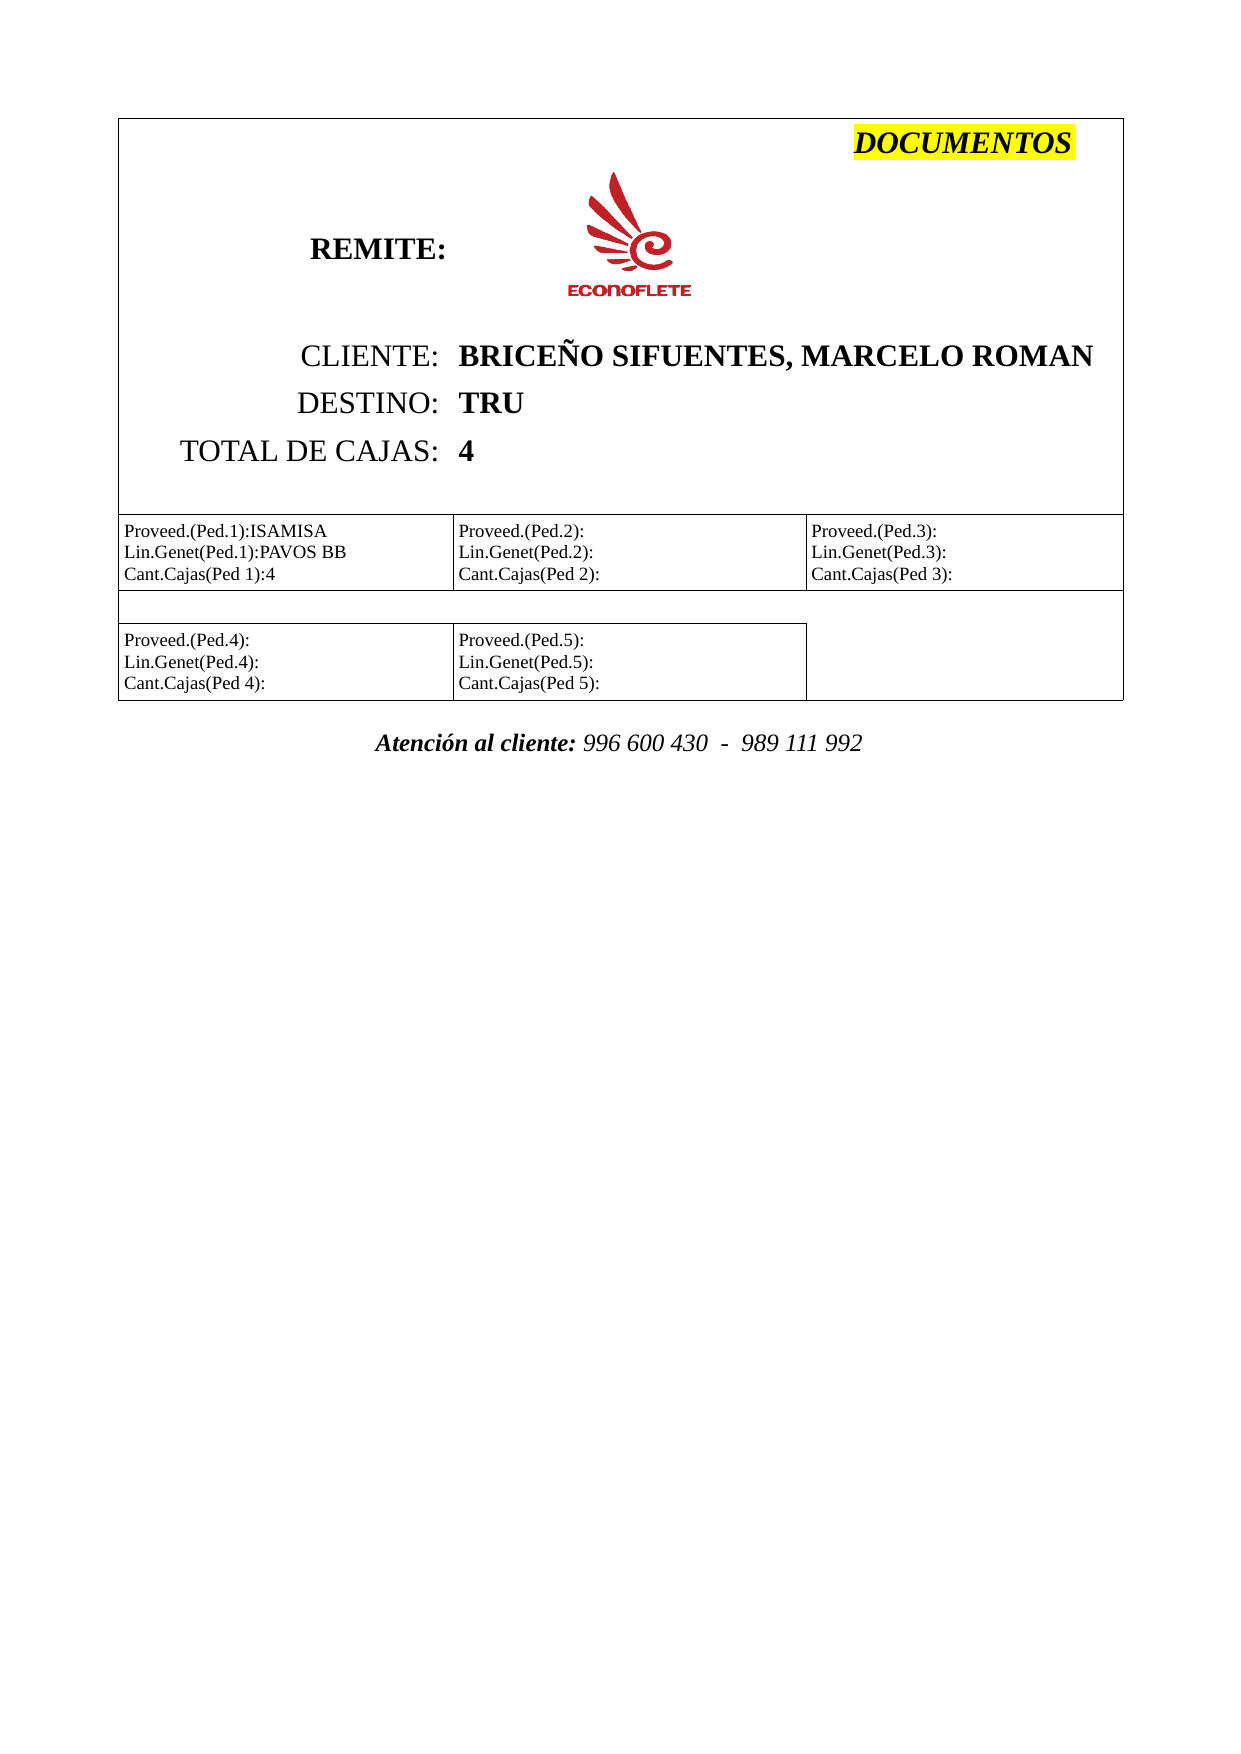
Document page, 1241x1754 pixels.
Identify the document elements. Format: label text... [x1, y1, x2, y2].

picture [552, 171, 707, 297]
table_cell Proveed.(Ped.2): Lin.Genet(Ped.2): Cant.Cajas(Ped 2): [454, 515, 806, 590]
table_cell [119, 591, 453, 623]
table_header DOCUMENTOS [806, 119, 1123, 166]
table_cell [806, 591, 1123, 623]
table_cell REMITE: [119, 166, 453, 332]
table_cell Proveed.(Ped.3): Lin.Genet(Ped.3): Cant.Cajas(Ped 3): [807, 515, 1123, 590]
table_cell Proveed.(Ped.5): Lin.Genet(Ped.5): Cant.Cajas(Ped 5): [454, 624, 806, 699]
table_cell [453, 166, 806, 332]
table_cell DESTINO: [119, 379, 453, 426]
table_cell Proveed.(Ped.4): Lin.Genet(Ped.4): Cant.Cajas(Ped 4): [119, 624, 453, 699]
table_cell BRICEÑO SIFUENTES, MARCELO ROMAN [453, 332, 1123, 379]
table_cell [806, 166, 1123, 332]
table_cell [119, 474, 453, 514]
table_header [119, 119, 453, 166]
table_cell [453, 474, 806, 514]
table_cell [806, 379, 1123, 426]
text Atención al cliente: 996 600 430 - 989 111 992 [118, 728, 1122, 757]
table_cell Proveed.(Ped.1):ISAMISA Lin.Genet(Ped.1):PAVOS BB Cant.Cajas(Ped 1):4 [119, 515, 453, 590]
table_cell [806, 474, 1123, 514]
table_cell [453, 591, 806, 623]
table_cell TOTAL DE CAJAS: [119, 426, 453, 474]
table_cell CLIENTE: [119, 332, 453, 379]
table_header [453, 119, 806, 166]
table_cell 4 [453, 426, 1123, 474]
table_cell [807, 623, 1123, 699]
table_cell TRU [453, 379, 806, 426]
